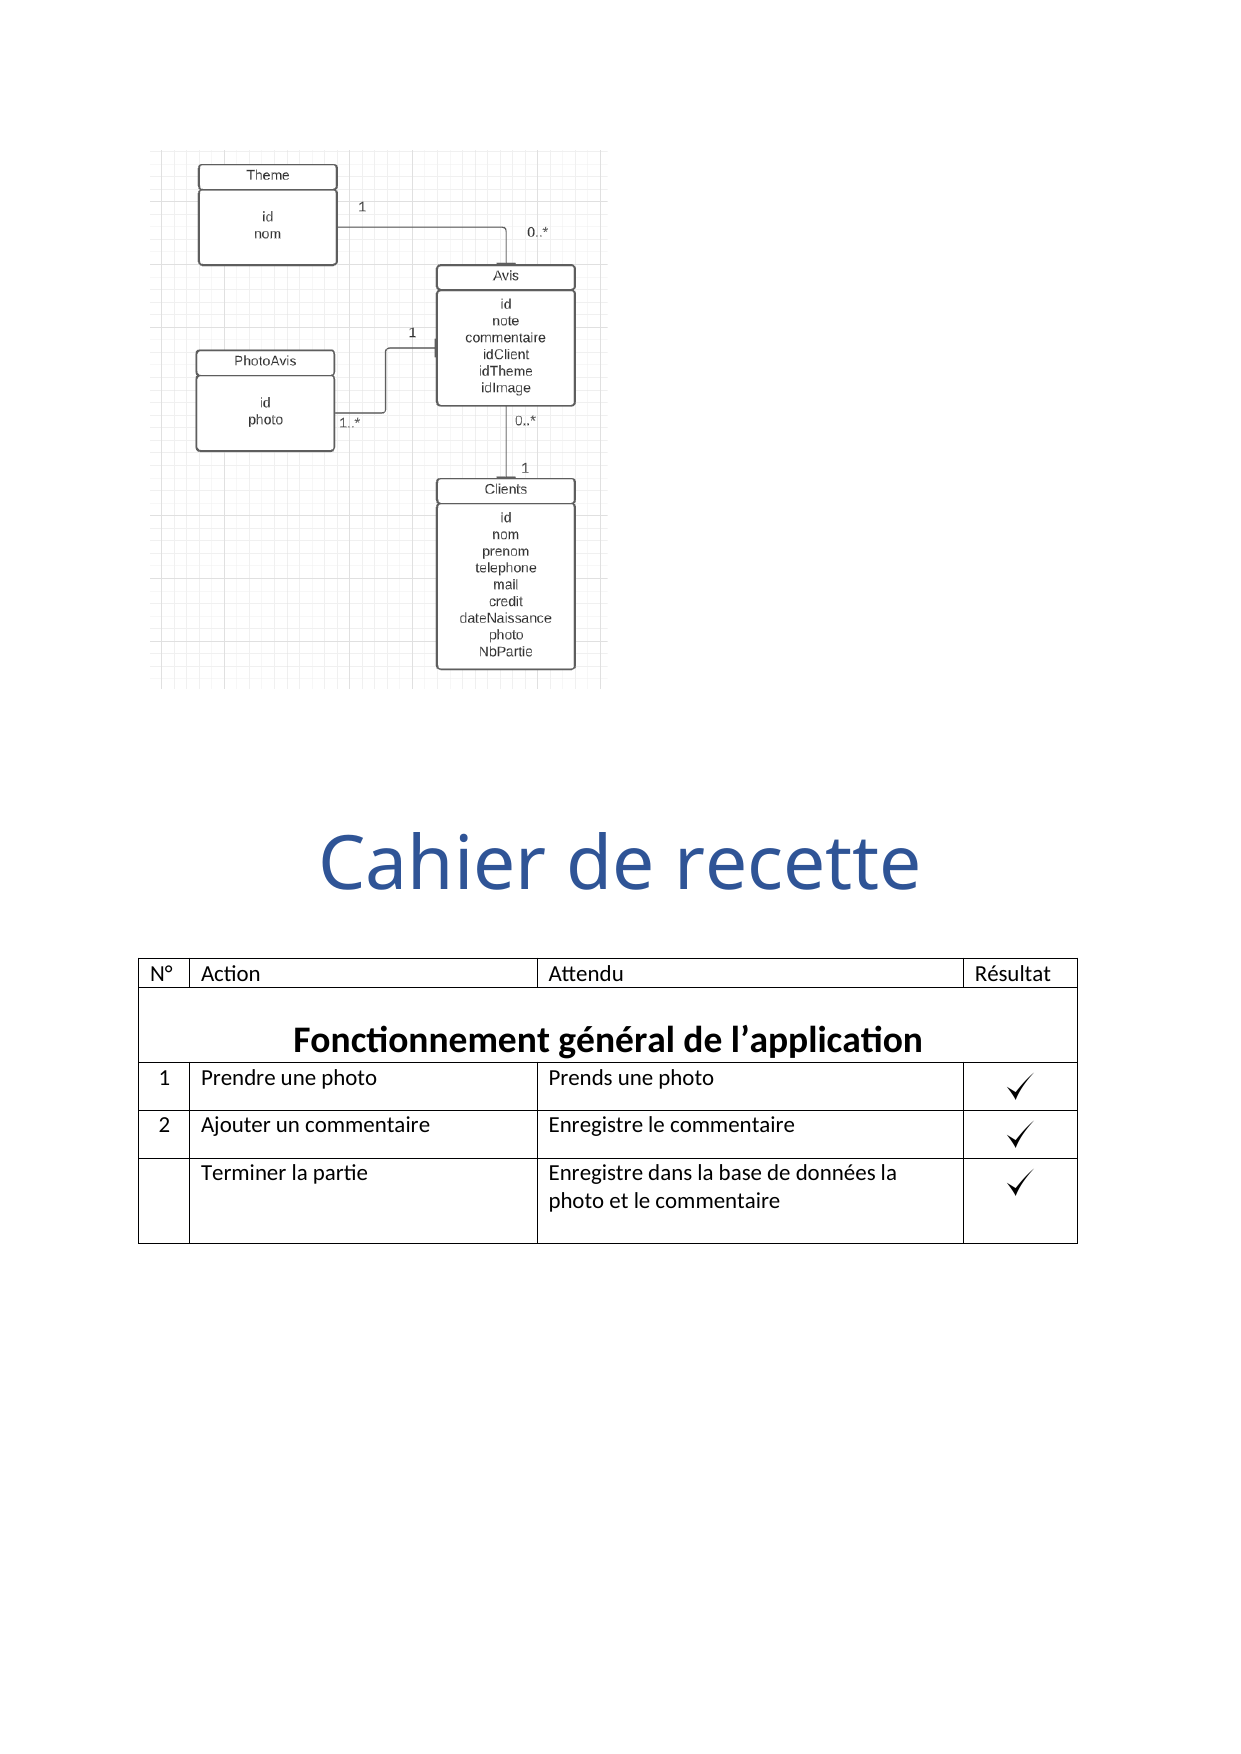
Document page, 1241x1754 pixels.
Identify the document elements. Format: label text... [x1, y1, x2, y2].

table_header Action [190, 959, 537, 987]
table_cell Ajouter un commentaire [190, 1111, 537, 1157]
subtitle Cahier de recette [150, 809, 1090, 911]
table_cell [139, 1159, 189, 1242]
table_cell Prendre une photo [190, 1063, 537, 1109]
table_header N° [139, 959, 189, 987]
table_cell Enregistre dans la base de données la photo et le commentaire [538, 1159, 963, 1242]
table_cell 1 [139, 1063, 189, 1109]
table_cell Terminer la partie [190, 1159, 537, 1242]
picture [997, 1062, 1044, 1206]
table_cell 2 [139, 1111, 189, 1157]
table_header Résultat [964, 959, 1077, 987]
table_cell Prends une photo [538, 1063, 963, 1109]
table_cell Fonctionnement général de l’application [139, 988, 1077, 1062]
table_cell [964, 1063, 997, 1109]
table_cell [1044, 1063, 1077, 1109]
table_cell [1044, 1111, 1077, 1157]
picture [150, 150, 608, 689]
table_header Attendu [538, 959, 963, 987]
table_cell Enregistre le commentaire [538, 1111, 963, 1157]
table_cell [964, 1159, 1077, 1242]
table_cell [964, 1111, 997, 1157]
